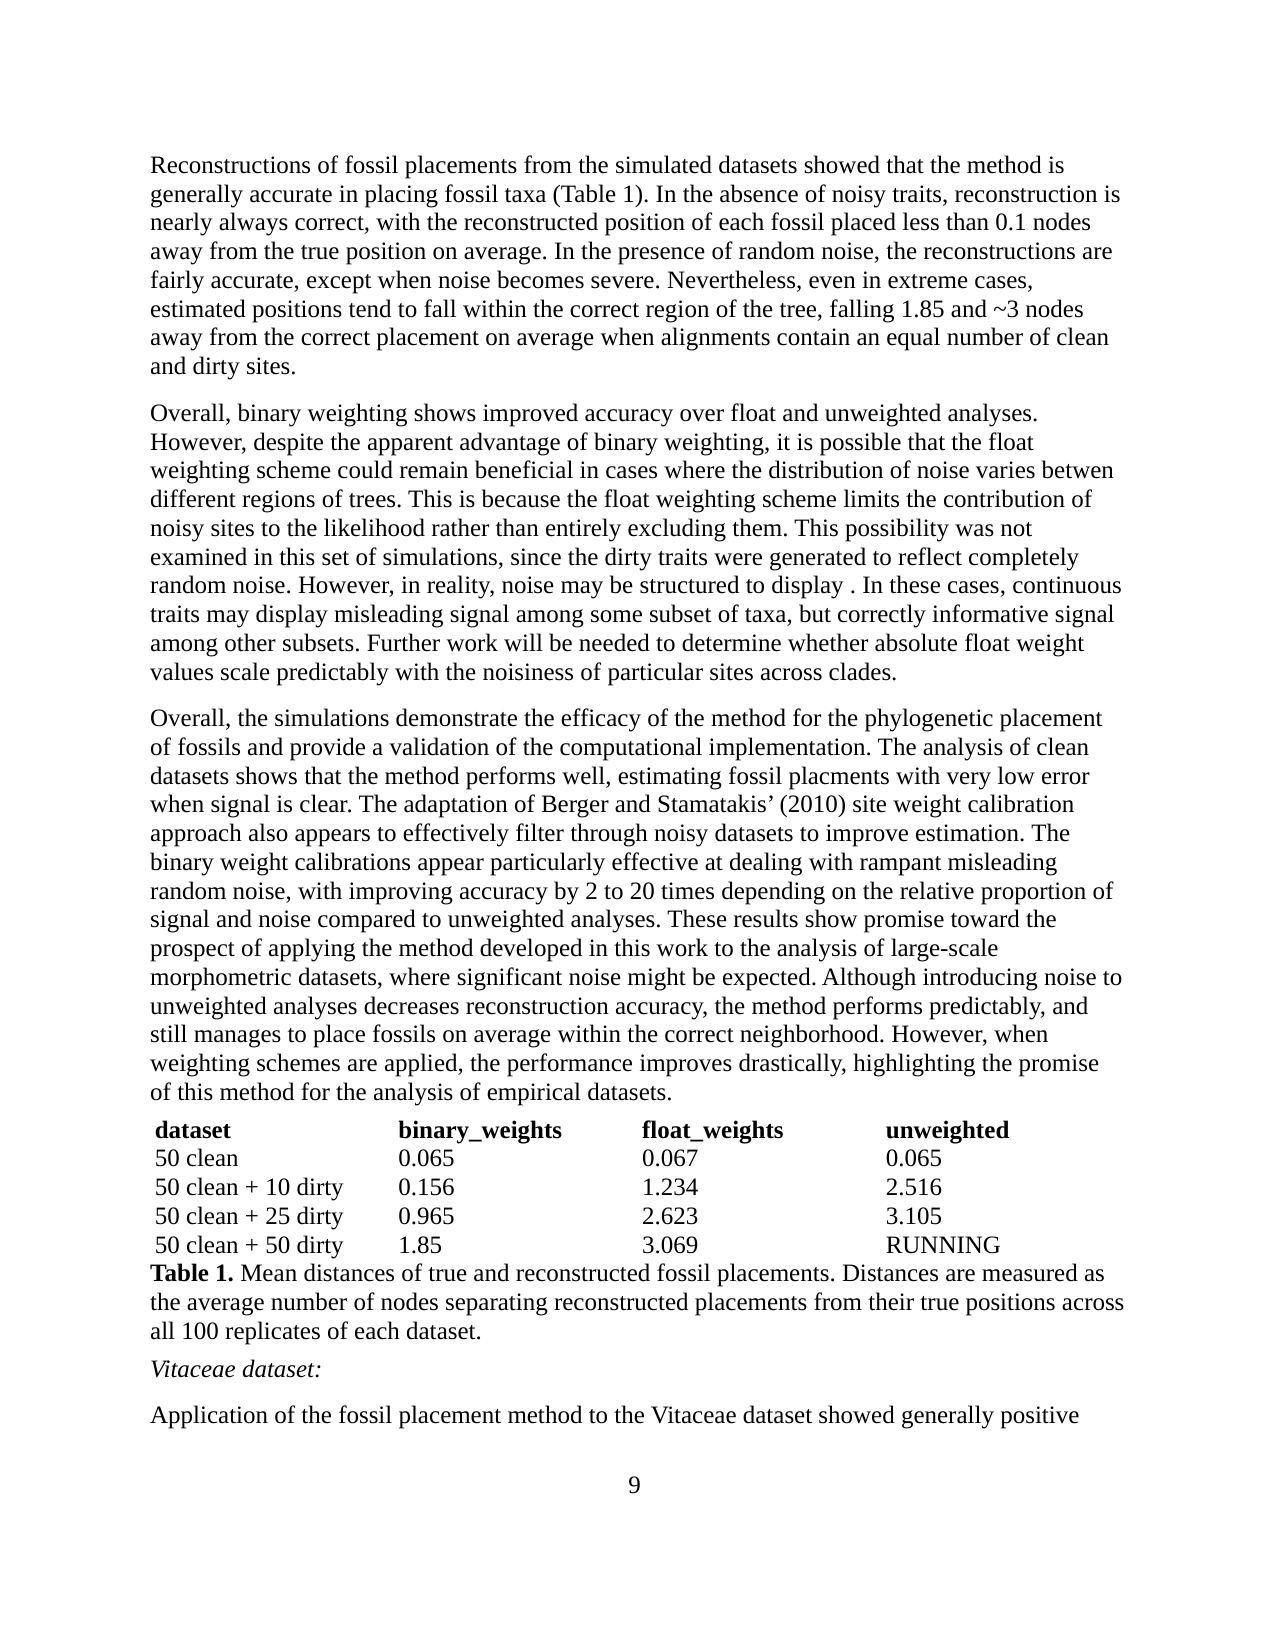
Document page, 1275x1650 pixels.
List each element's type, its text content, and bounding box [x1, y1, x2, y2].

table_header float_weights [638, 1115, 881, 1143]
table_header dataset [150, 1115, 394, 1143]
table_cell 0.065 [881, 1144, 1125, 1172]
table_cell 50 clean + 10 dirty [150, 1172, 394, 1201]
table_cell RUNNING [881, 1230, 1125, 1258]
table_cell 0.065 [394, 1144, 637, 1172]
table_cell 3.105 [881, 1201, 1125, 1230]
table_cell 2.623 [638, 1201, 881, 1230]
text Application of the fossil placement method to the Vitaceae dataset showed generally positive [150, 1400, 1125, 1429]
table_cell 50 clean + 50 dirty [150, 1230, 394, 1258]
table_cell 0.156 [394, 1172, 637, 1201]
text Overall, binary weighting shows improved accuracy over float and unweighted analyses. However, despite the apparent advantage of binary weighting, it is possible that the float weighting scheme could remain beneficial in cases where the distribution of noise varies betwen different regions of trees. This is because the float weighting scheme limits the contribution of noisy sites to the likelihood rather than entirely excluding them. This possibility was not examined in this set of simulations, since the dirty traits were generated to reflect completely random noise. However, in reality, noise may be structured to display . In these cases, continuous traits may display misleading signal among some subset of taxa, but correctly informative signal among other subsets. Further work will be needed to determine whether absolute float weight values scale predictably with the noisiness of particular sites across clades. [150, 398, 1125, 685]
table_cell 0.067 [638, 1144, 881, 1172]
text Vitaceae dataset: [150, 1354, 1125, 1382]
table_cell 1.85 [394, 1230, 637, 1258]
table_cell 1.234 [638, 1172, 881, 1201]
table_cell 0.965 [394, 1201, 637, 1230]
text Reconstructions of fossil placements from the simulated datasets showed that the method is generally accurate in placing fossil taxa (Table 1). In the absence of noisy traits, reconstruction is nearly always correct, with the reconstructed position of each fossil placed less than 0.1 nodes away from the true position on average. In the presence of random noise, the reconstructions are fairly accurate, except when noise becomes severe. Nevertheless, even in extreme cases, estimated positions tend to fall within the correct region of the tree, falling 1.85 and ~3 nodes away from the correct placement on average when alignments contain an equal number of clean and dirty sites. [150, 150, 1125, 380]
table_cell 50 clean + 25 dirty [150, 1201, 394, 1230]
text Overall, the simulations demonstrate the efficacy of the method for the phylogenetic placement of fossils and provide a validation of the computational implementation. The analysis of clean datasets shows that the method performs well, estimating fossil placments with very low error when signal is clear. The adaptation of Berger and Stamatakis’ (2010) site weight calibration approach also appears to effectively filter through noisy datasets to improve estimation. The binary weight calibrations appear particularly effective at dealing with rampant misleading random noise, with improving accuracy by 2 to 20 times depending on the relative proportion of signal and noise compared to unweighted analyses. These results show promise toward the prospect of applying the method developed in this work to the analysis of large-scale morphometric datasets, where significant noise might be expected. Although introducing noise to unweighted analyses decreases reconstruction accuracy, the method performs predictably, and still manages to place fossils on average within the correct neighborhood. However, when weighting schemes are applied, the performance improves drastically, highlighting the promise of this method for the analysis of empirical datasets. [150, 703, 1125, 1106]
table_header binary_weights [394, 1115, 637, 1143]
table_cell 2.516 [881, 1172, 1125, 1201]
table_header unweighted [881, 1115, 1125, 1143]
text Table 1. Mean distances of true and reconstructed fossil placements. Distances are measured as the average number of nodes separating reconstructed placements from their true positions across all 100 replicates of each dataset. [150, 1258, 1125, 1345]
table_cell 3.069 [638, 1230, 881, 1258]
table_cell 50 clean [150, 1144, 394, 1172]
